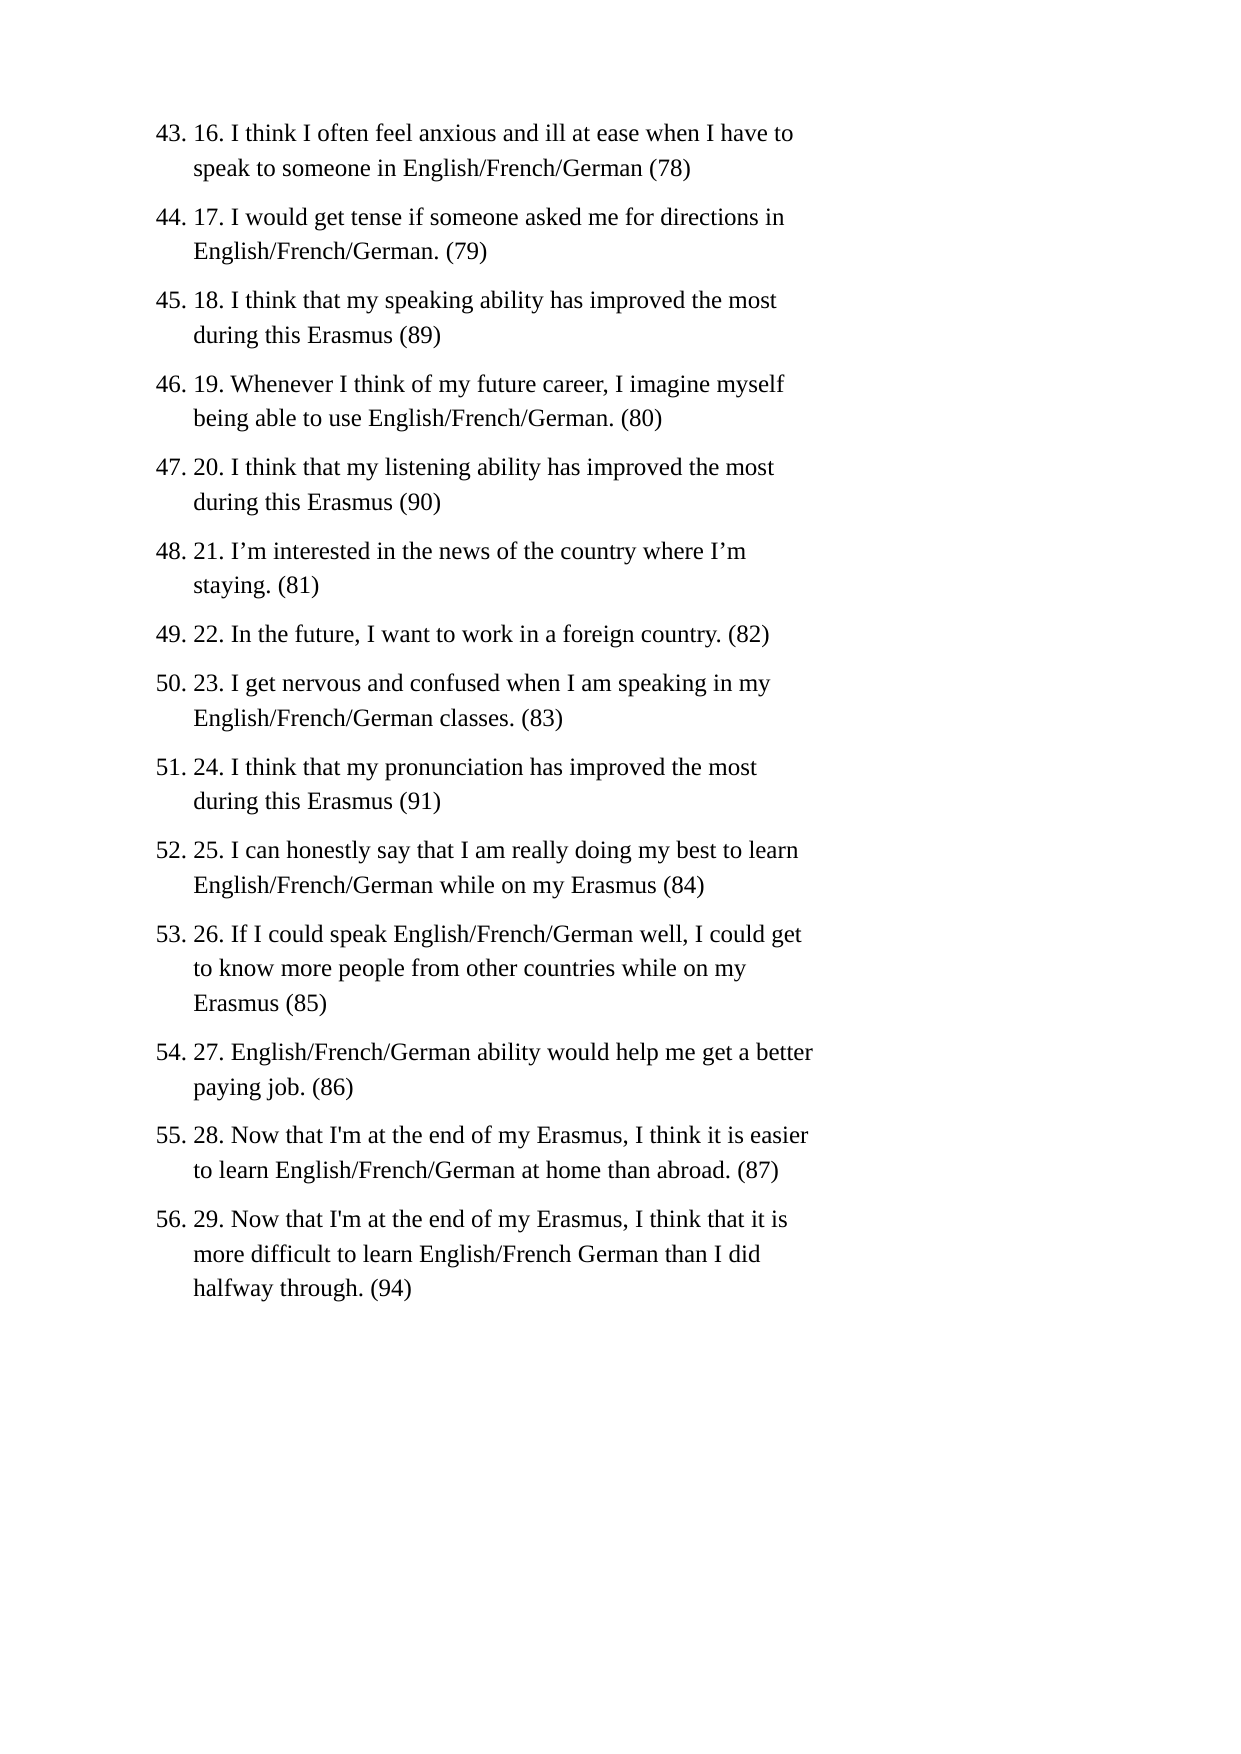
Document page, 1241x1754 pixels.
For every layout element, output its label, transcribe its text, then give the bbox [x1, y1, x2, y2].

list 16. I think I often feel anxious and ill at ease when I have to speak to someone in English/French/German (78) [156, 118, 827, 181]
list 20. I think that my listening ability has improved the most during this Erasmus (90) [156, 452, 827, 516]
list 25. I can honestly say that I am really doing my best to learn English/French/German while on my Erasmus (84) [156, 836, 827, 899]
list 29. Now that I'm at the end of my Erasmus, I think that it is more difficult to learn English/French German than I did halfway through. (94) [156, 1204, 827, 1302]
list 22. In the future, I want to work in a foreign country. (82) [156, 619, 827, 648]
list 28. Now that I'm at the end of my Erasmus, I think it is easier to learn English/French/German at home than abroad. (87) [156, 1121, 827, 1184]
list 24. I think that my pronunciation has improved the most during this Erasmus (91) [156, 752, 827, 815]
list 27. English/French/German ability would help me get a better paying job. (86) [156, 1037, 827, 1100]
list 21. I’m interested in the news of the country where I’m staying. (81) [156, 536, 827, 599]
list 26. If I could speak English/French/German well, I could get to know more people from other countries while on my Erasmus (85) [156, 919, 827, 1017]
list 23. I get nervous and confused when I am speaking in my English/French/German classes. (83) [156, 668, 827, 732]
list 18. I think that my speaking ability has improved the most during this Erasmus (89) [156, 285, 827, 348]
list 17. I would get tense if someone asked me for directions in English/French/German. (79) [156, 202, 827, 265]
list 19. Whenever I think of my future career, I imagine myself being able to use English/French/German. (80) [156, 369, 827, 432]
